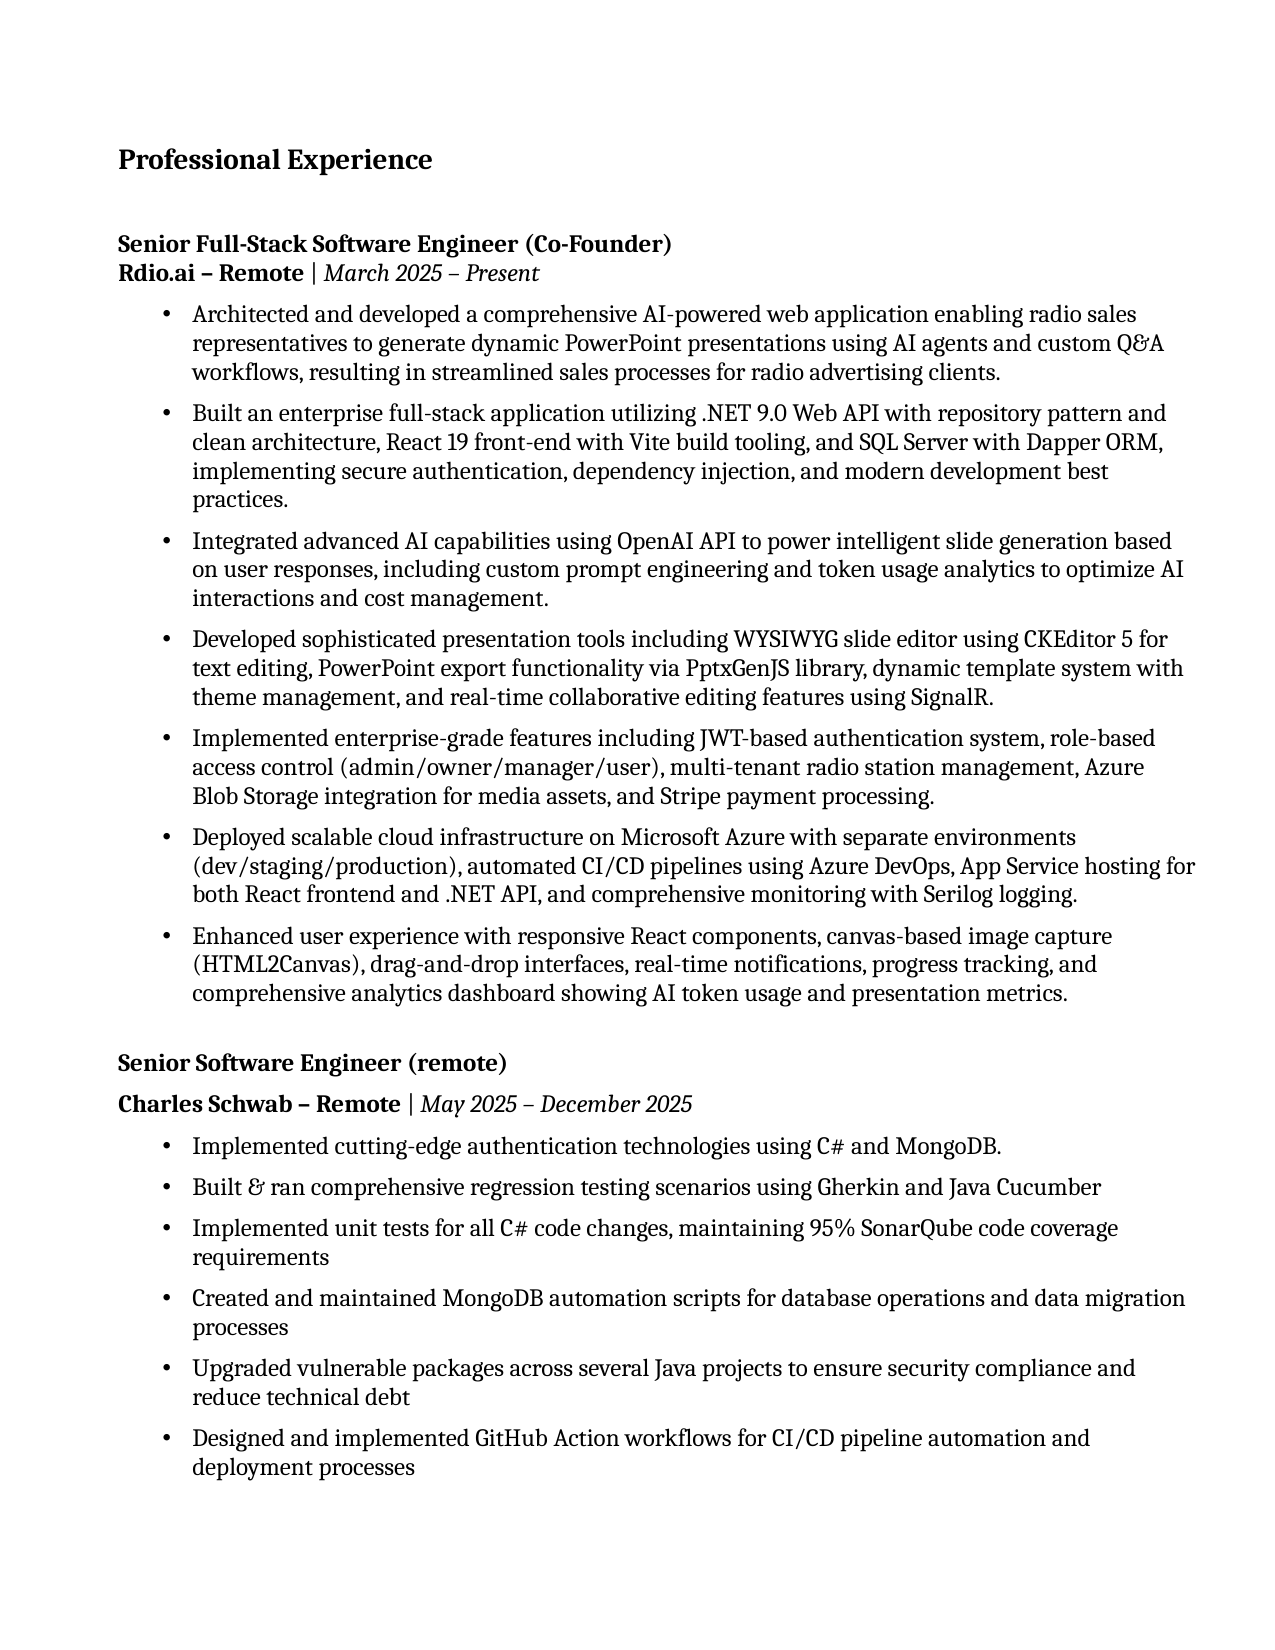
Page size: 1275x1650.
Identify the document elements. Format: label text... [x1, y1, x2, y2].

list Enhanced user experience with responsive React components, canvas-based image capture (HTML2Canvas), drag-and-drop interfaces, real-time notifications, progress tracking, and comprehensive analytics dashboard showing AI token usage and presentation metrics. [162, 922, 1196, 1008]
list Deployed scalable cloud infrastructure on Microsoft Azure with separate environments (dev/staging/production), automated CI/CD pipelines using Azure DevOps, App Service hosting for both React frontend and .NET API, and comprehensive monitoring with Serilog logging. [162, 823, 1196, 909]
text Senior Software Engineer (remote) [118, 1020, 1196, 1078]
text Charles Schwab – Remote | May 2025 – December 2025 [118, 1090, 1196, 1119]
list Implemented unit tests for all C# code changes, maintaining 95% SonarQube code coverage requirements [162, 1214, 1196, 1272]
list Upgraded vulnerable packages across several Java projects to ensure security compliance and reduce technical debt [162, 1354, 1196, 1412]
list Created and maintained MongoDB automation scripts for database operations and data migration processes [162, 1284, 1196, 1342]
list Architected and developed a comprehensive AI-powered web application enabling radio sales representatives to generate dynamic PowerPoint presentations using AI agents and custom Q&A workflows, resulting in streamlined sales processes for radio advertising clients. [162, 300, 1196, 387]
list Implemented cutting-edge authentication technologies using C# and MongoDB. [162, 1132, 1196, 1160]
subtitle Professional Experience [118, 143, 1196, 177]
text Senior Full-Stack Software Engineer (Co-Founder) Rdio.ai – Remote | March 2025 – Present [118, 230, 1196, 288]
list Developed sophisticated presentation tools including WYSIWYG slide editor using CKEditor 5 for text editing, PowerPoint export functionality via PptxGenJS library, dynamic template system with theme management, and real-time collaborative editing features using SignalR. [162, 625, 1196, 712]
list Implemented enterprise-grade features including JWT-based authentication system, role-based access control (admin/owner/manager/user), multi-tenant radio station management, Azure Blob Storage integration for media assets, and Stripe payment processing. [162, 724, 1196, 810]
list Built & ran comprehensive regression testing scenarios using Gherkin and Java Cucumber [162, 1173, 1196, 1202]
list Built an enterprise full-stack application utilizing .NET 9.0 Web API with repository pattern and clean architecture, React 19 front-end with Vite build tooling, and SQL Server with Dapper ORM, implementing secure authentication, dependency injection, and modern development best practices. [162, 399, 1196, 514]
list Designed and implemented GitHub Action workflows for CI/CD pipeline automation and deployment processes [162, 1424, 1196, 1482]
list Integrated advanced AI capabilities using OpenAI API to power intelligent slide generation based on user responses, including custom prompt engineering and token usage analytics to optimize AI interactions and cost management. [162, 527, 1196, 613]
